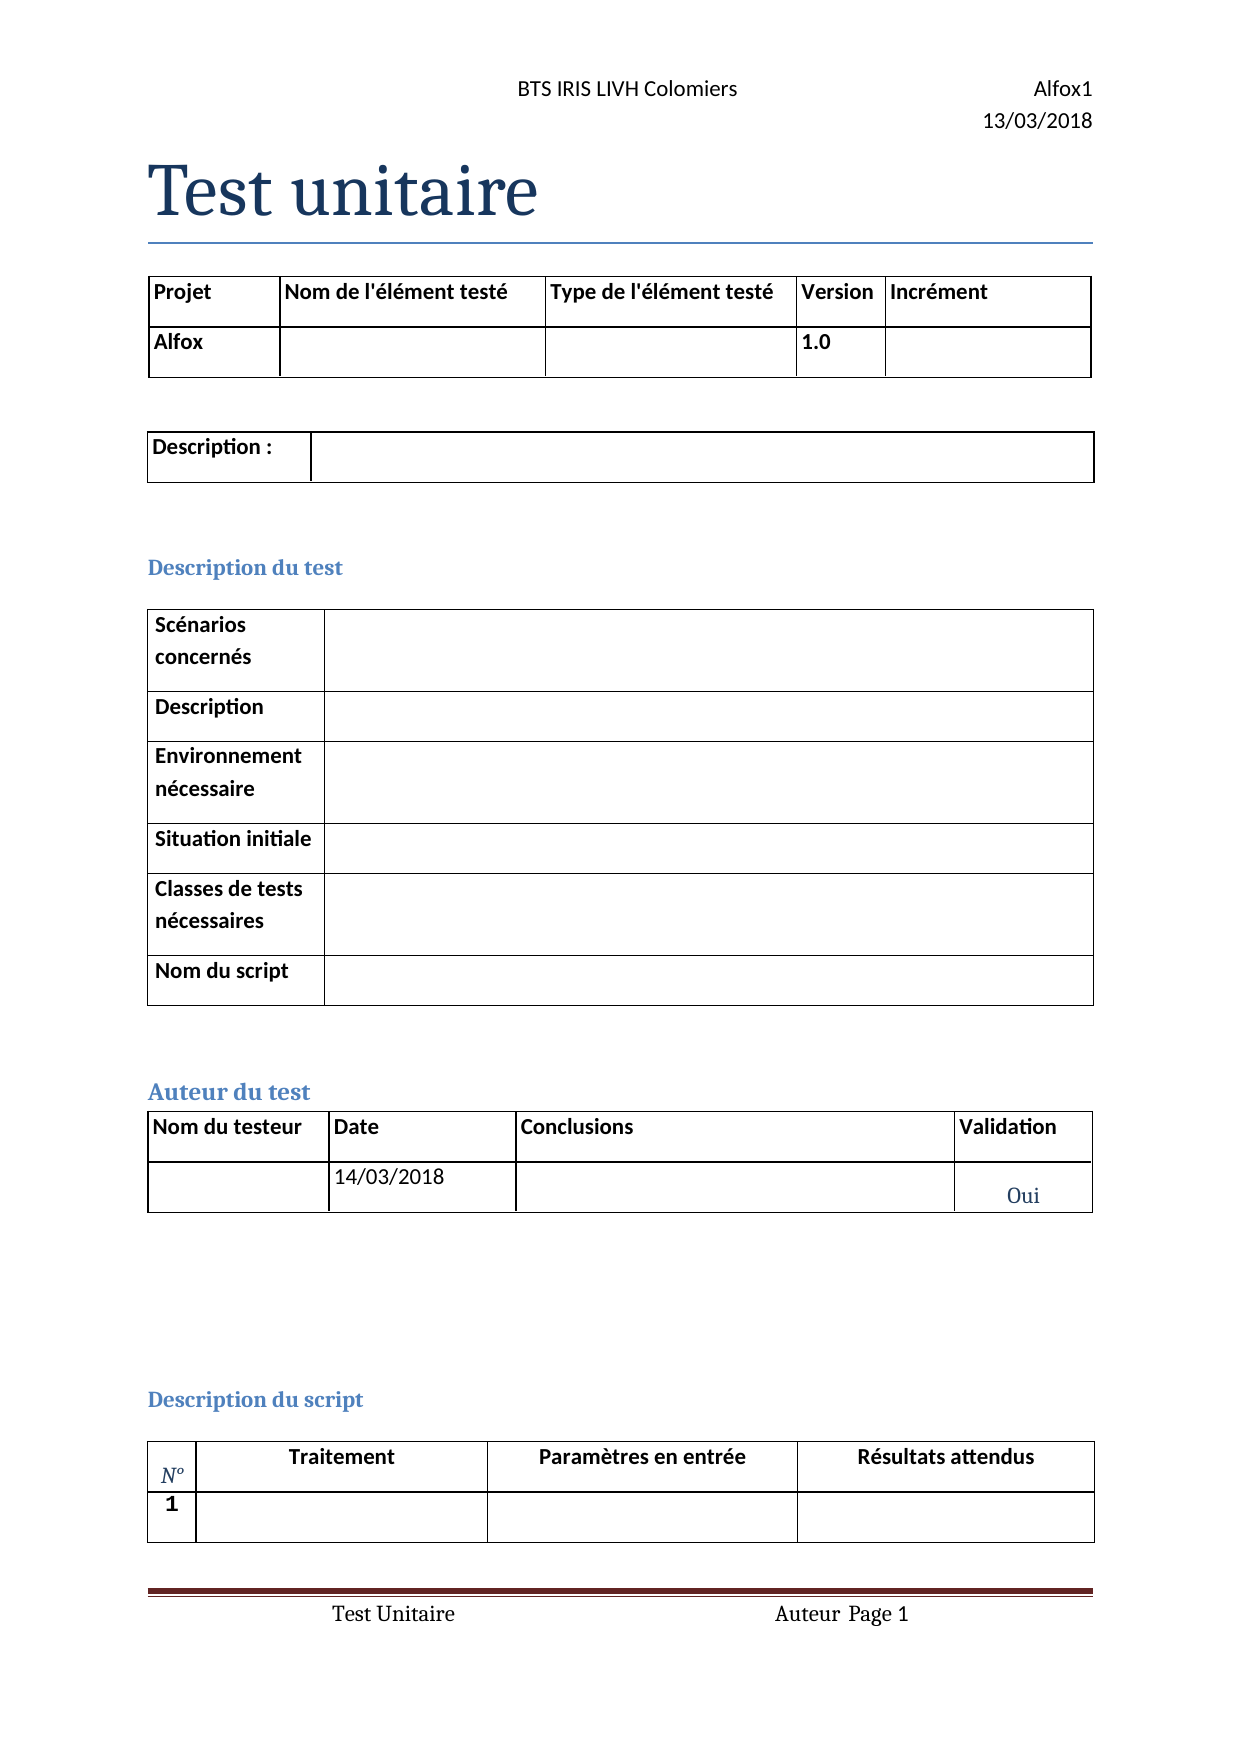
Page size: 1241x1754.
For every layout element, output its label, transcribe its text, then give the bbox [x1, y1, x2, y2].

table_cell Oui [955, 1161, 1092, 1211]
table_cell 1 [148, 1493, 195, 1542]
table_cell Description [148, 692, 324, 741]
table_header N° [148, 1442, 195, 1491]
table_cell 1.0 [797, 328, 885, 376]
table_cell [488, 1493, 797, 1542]
table_header Scénarios concernés [148, 610, 324, 691]
table_header Incrément [886, 277, 1090, 326]
table_header Validation [955, 1112, 1092, 1161]
table_cell Alfox [150, 328, 279, 376]
table_cell Environnement nécessaire [148, 742, 324, 823]
table_header Paramètres en entrée [488, 1442, 797, 1491]
table_cell [798, 1493, 1094, 1542]
table_cell [325, 824, 1093, 873]
table_cell Situation initiale [148, 824, 324, 873]
table_cell 14/03/2018 [330, 1163, 515, 1211]
table_header Conclusions [517, 1112, 954, 1161]
table_cell [325, 692, 1093, 741]
table_cell [517, 1163, 954, 1211]
table_header [312, 433, 1093, 481]
table_header Résultats attendus [798, 1442, 1094, 1491]
table_cell [325, 956, 1093, 1004]
subtitle Description du script [148, 1387, 1093, 1413]
table_header Traitement [197, 1442, 487, 1491]
subtitle Description du test [148, 555, 1093, 581]
table_cell [325, 874, 1093, 955]
table_header Projet [150, 277, 279, 326]
table_cell [325, 742, 1093, 823]
table_header Type de l'élément testé [546, 277, 796, 326]
table_header Description : [148, 433, 310, 481]
table_header Nom du testeur [149, 1112, 328, 1161]
subtitle Test unitaire [148, 148, 1093, 242]
table_header Date [330, 1112, 515, 1161]
table_cell [197, 1493, 487, 1542]
table_cell Classes de tests nécessaires [148, 874, 324, 955]
table_header Version [797, 277, 885, 326]
table_cell [281, 328, 545, 376]
table_header [325, 610, 1093, 691]
table_header Nom de l'élément testé [281, 277, 545, 326]
table_cell [886, 328, 1090, 376]
subtitle Auteur du test [148, 1077, 1093, 1106]
table_cell [149, 1163, 328, 1211]
table_cell Nom du script [148, 956, 324, 1004]
table_cell [546, 328, 796, 376]
